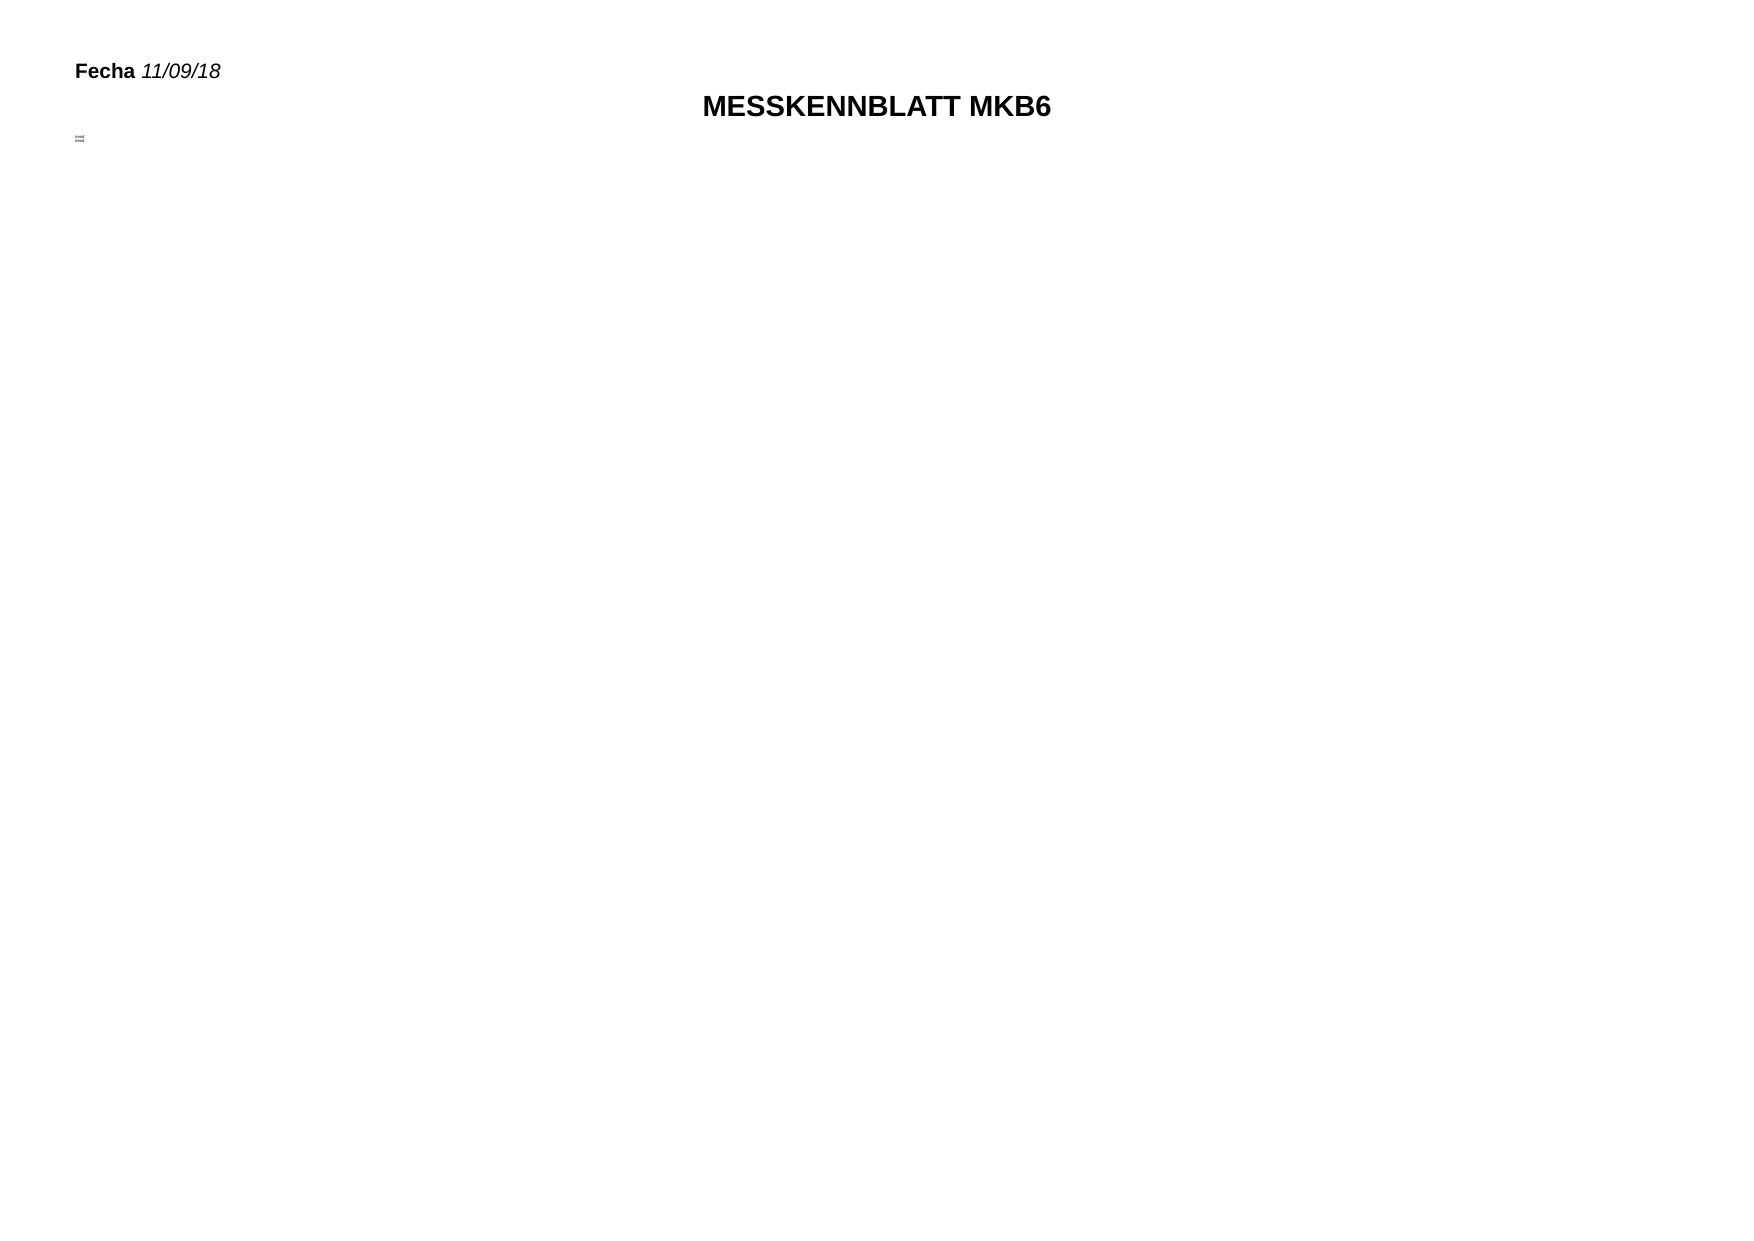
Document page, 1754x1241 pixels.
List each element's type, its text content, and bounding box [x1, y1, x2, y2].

text #end [75, 139, 1679, 144]
text #end [75, 134, 1679, 139]
